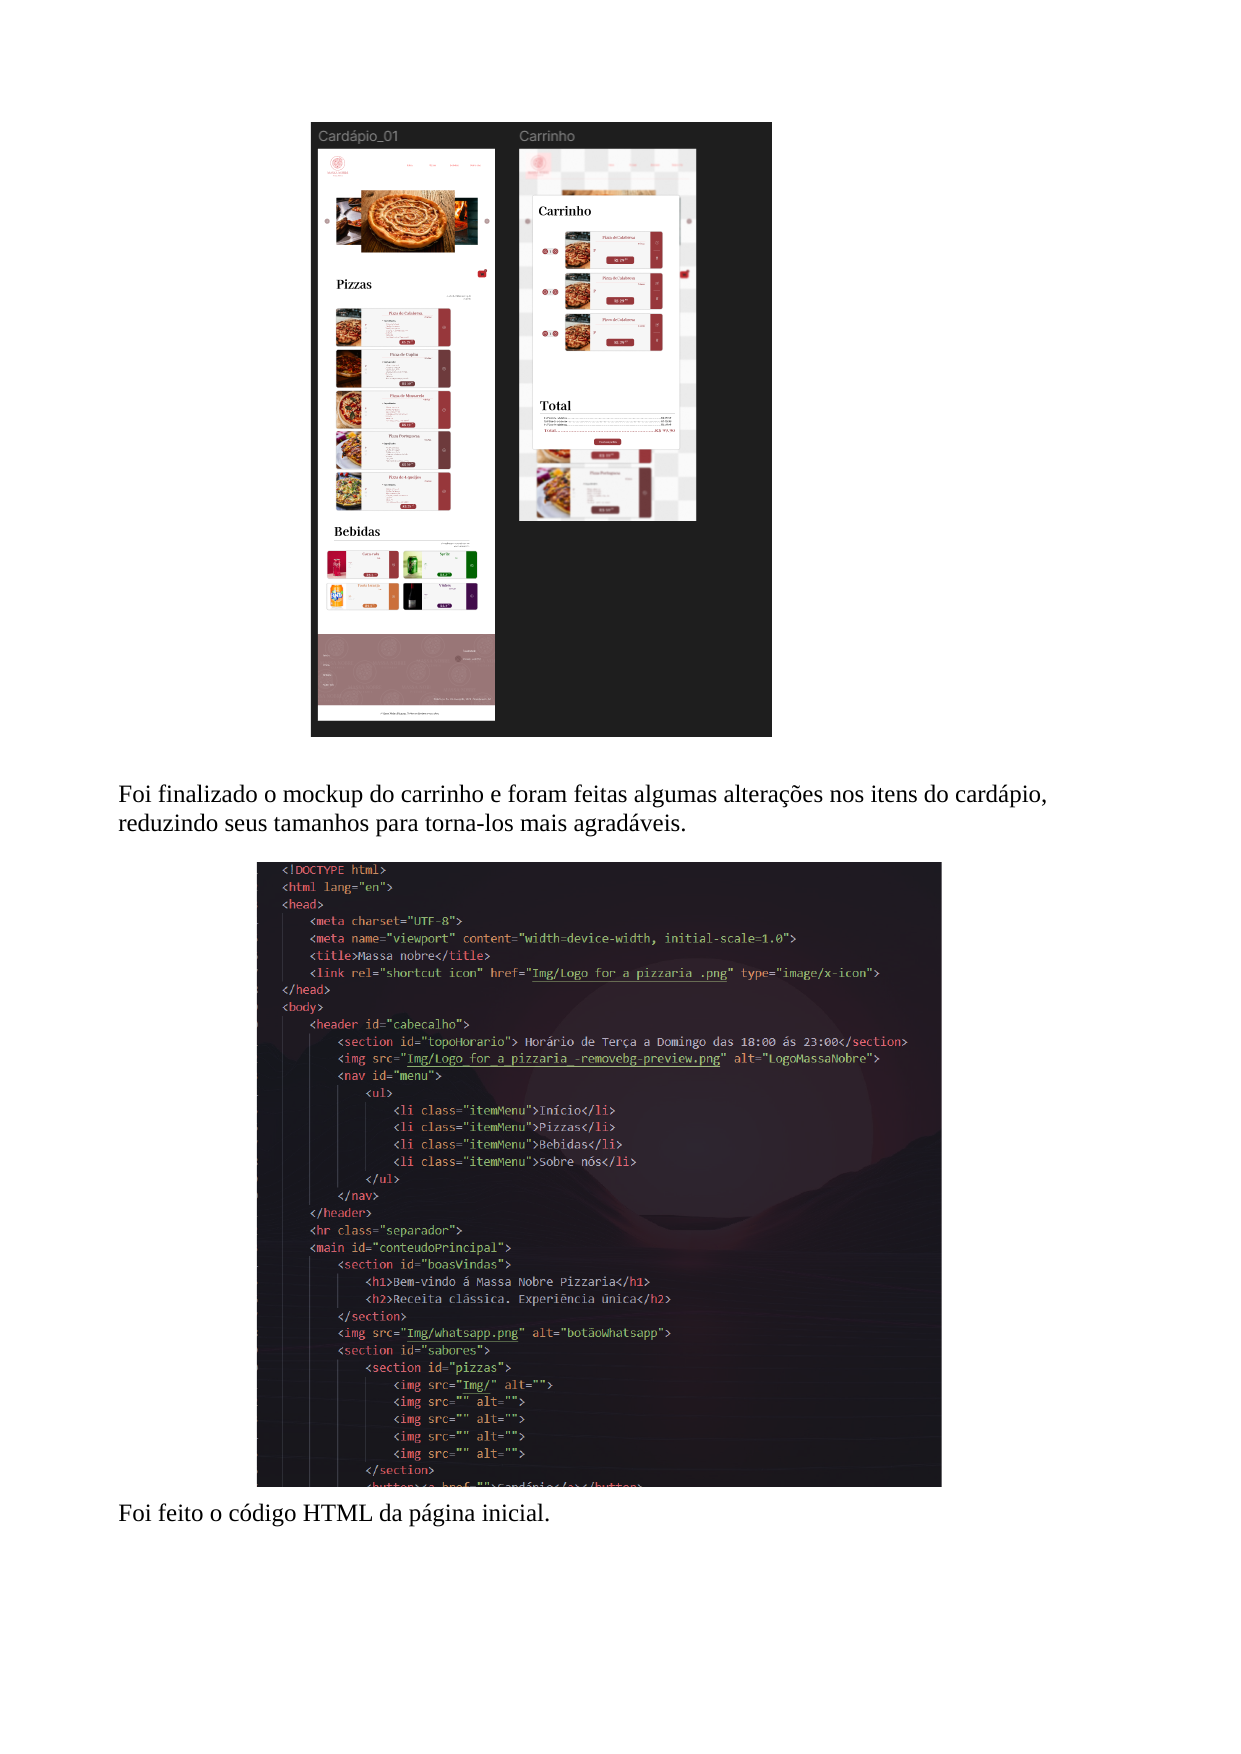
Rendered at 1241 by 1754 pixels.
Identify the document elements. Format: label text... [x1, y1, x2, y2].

text Foi feito o código HTML da página inicial. [118, 1498, 1122, 1527]
picture [310, 122, 772, 737]
picture [256, 862, 942, 1487]
text Foi finalizado o mockup do carrinho e foram feitas algumas alterações nos itens do cardápio, reduzindo seus tamanhos para torna-los mais agradáveis. [118, 779, 1122, 837]
